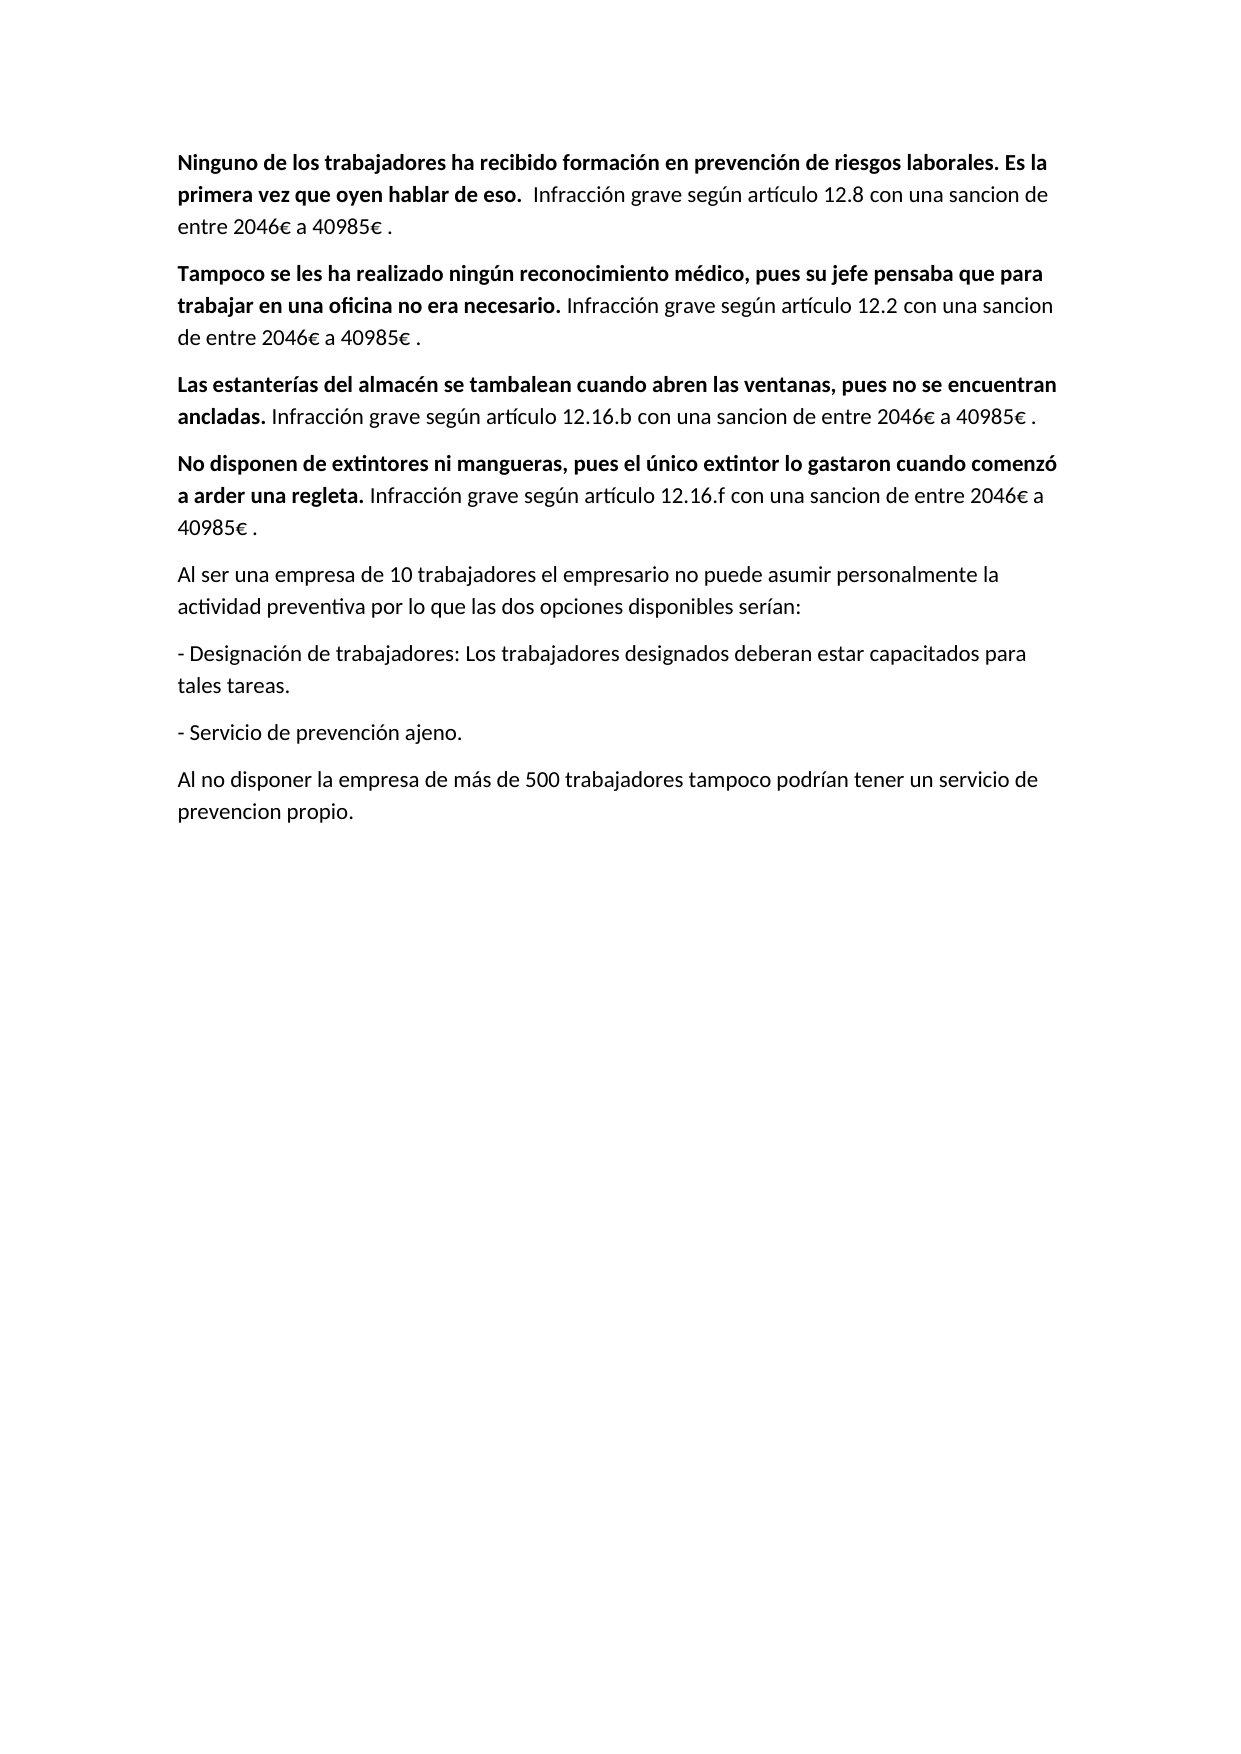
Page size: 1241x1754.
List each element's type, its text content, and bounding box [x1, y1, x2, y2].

text Las estanterías del almacén se tambalean cuando abren las ventanas, pues no se encuentran ancladas. Infracción grave según artículo 12.16.b con una sancion de entre 2046€ a 40985€ . [177, 370, 1063, 430]
text Ninguno de los trabajadores ha recibido formación en prevención de riesgos laborales. Es la primera vez que oyen hablar de eso. Infracción grave según artículo 12.8 con una sancion de entre 2046€ a 40985€ . [177, 148, 1063, 240]
text Al ser una empresa de 10 trabajadores el empresario no puede asumir personalmente la actividad preventiva por lo que las dos opciones disponibles serían: [177, 560, 1063, 620]
text - Designación de trabajadores: Los trabajadores designados deberan estar capacitados para tales tareas. [177, 639, 1063, 699]
text Al no disponer la empresa de más de 500 trabajadores tampoco podrían tener un servicio de prevencion propio. [177, 765, 1063, 825]
text Tampoco se les ha realizado ningún reconocimiento médico, pues su jefe pensaba que para trabajar en una oficina no era necesario. Infracción grave según artículo 12.2 con una sancion de entre 2046€ a 40985€ . [177, 259, 1063, 351]
text No disponen de extintores ni mangueras, pues el único extintor lo gastaron cuando comenzó a arder una regleta. Infracción grave según artículo 12.16.f con una sancion de entre 2046€ a 40985€ . [177, 449, 1063, 541]
text - Servicio de prevención ajeno. [177, 718, 1063, 746]
